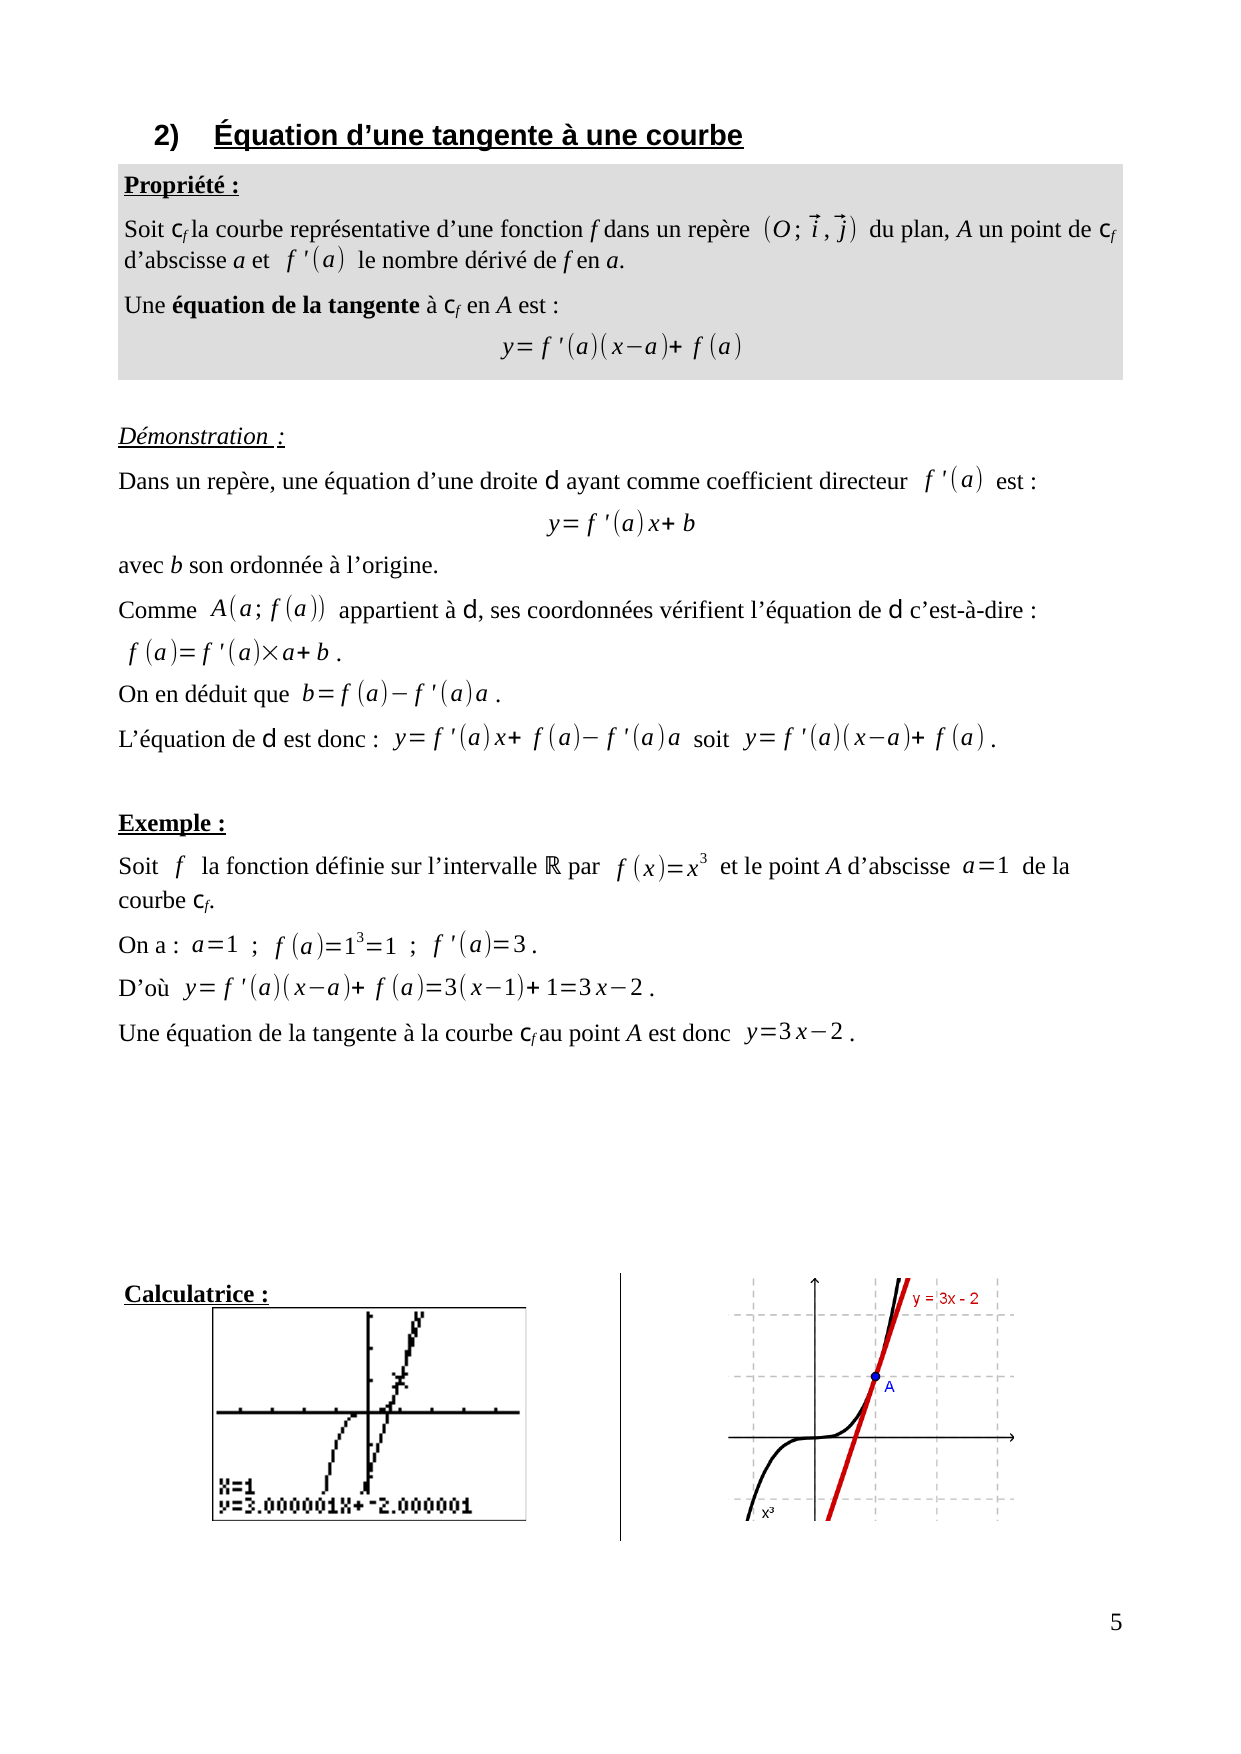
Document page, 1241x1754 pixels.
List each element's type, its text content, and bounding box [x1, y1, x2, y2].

text Démonstration : [118, 421, 1122, 450]
subtitle Équation d’une tangente à une courbe [153, 118, 1122, 152]
table_header Calculatrice : [118, 1273, 620, 1541]
text avec b son ordonnée à l’origine. [118, 550, 1122, 579]
text Soit la fonction définie sur l’intervalle ℝ par et le point A d’abscisse de la courbe cf. [118, 849, 1122, 916]
text D’où . [118, 973, 1122, 1002]
text Comme appartient à d, ses coordonnées vérifient l’équation de d c’est-à-dire : [118, 591, 1122, 625]
text On en déduit que . [118, 679, 1122, 708]
table_header Propriété : Soit cf la courbe représentative d’une fonction f dans un repère du plan, A un point de cf d’abscisse a et le nombre dérivé de f en a. Une équation de la tangente à cf en A est : [118, 164, 1123, 380]
text Exemple : [118, 808, 1122, 837]
text On a : ; ; . [118, 928, 1122, 960]
text Dans un repère, une équation d’une droite d ayant comme coefficient directeur est : [118, 462, 1122, 496]
text L’équation de d est donc : soit . [118, 720, 1122, 754]
table_header [621, 1273, 1122, 1541]
text Une équation de la tangente à la courbe cf au point A est donc . [118, 1014, 1122, 1048]
text . [118, 638, 1122, 667]
